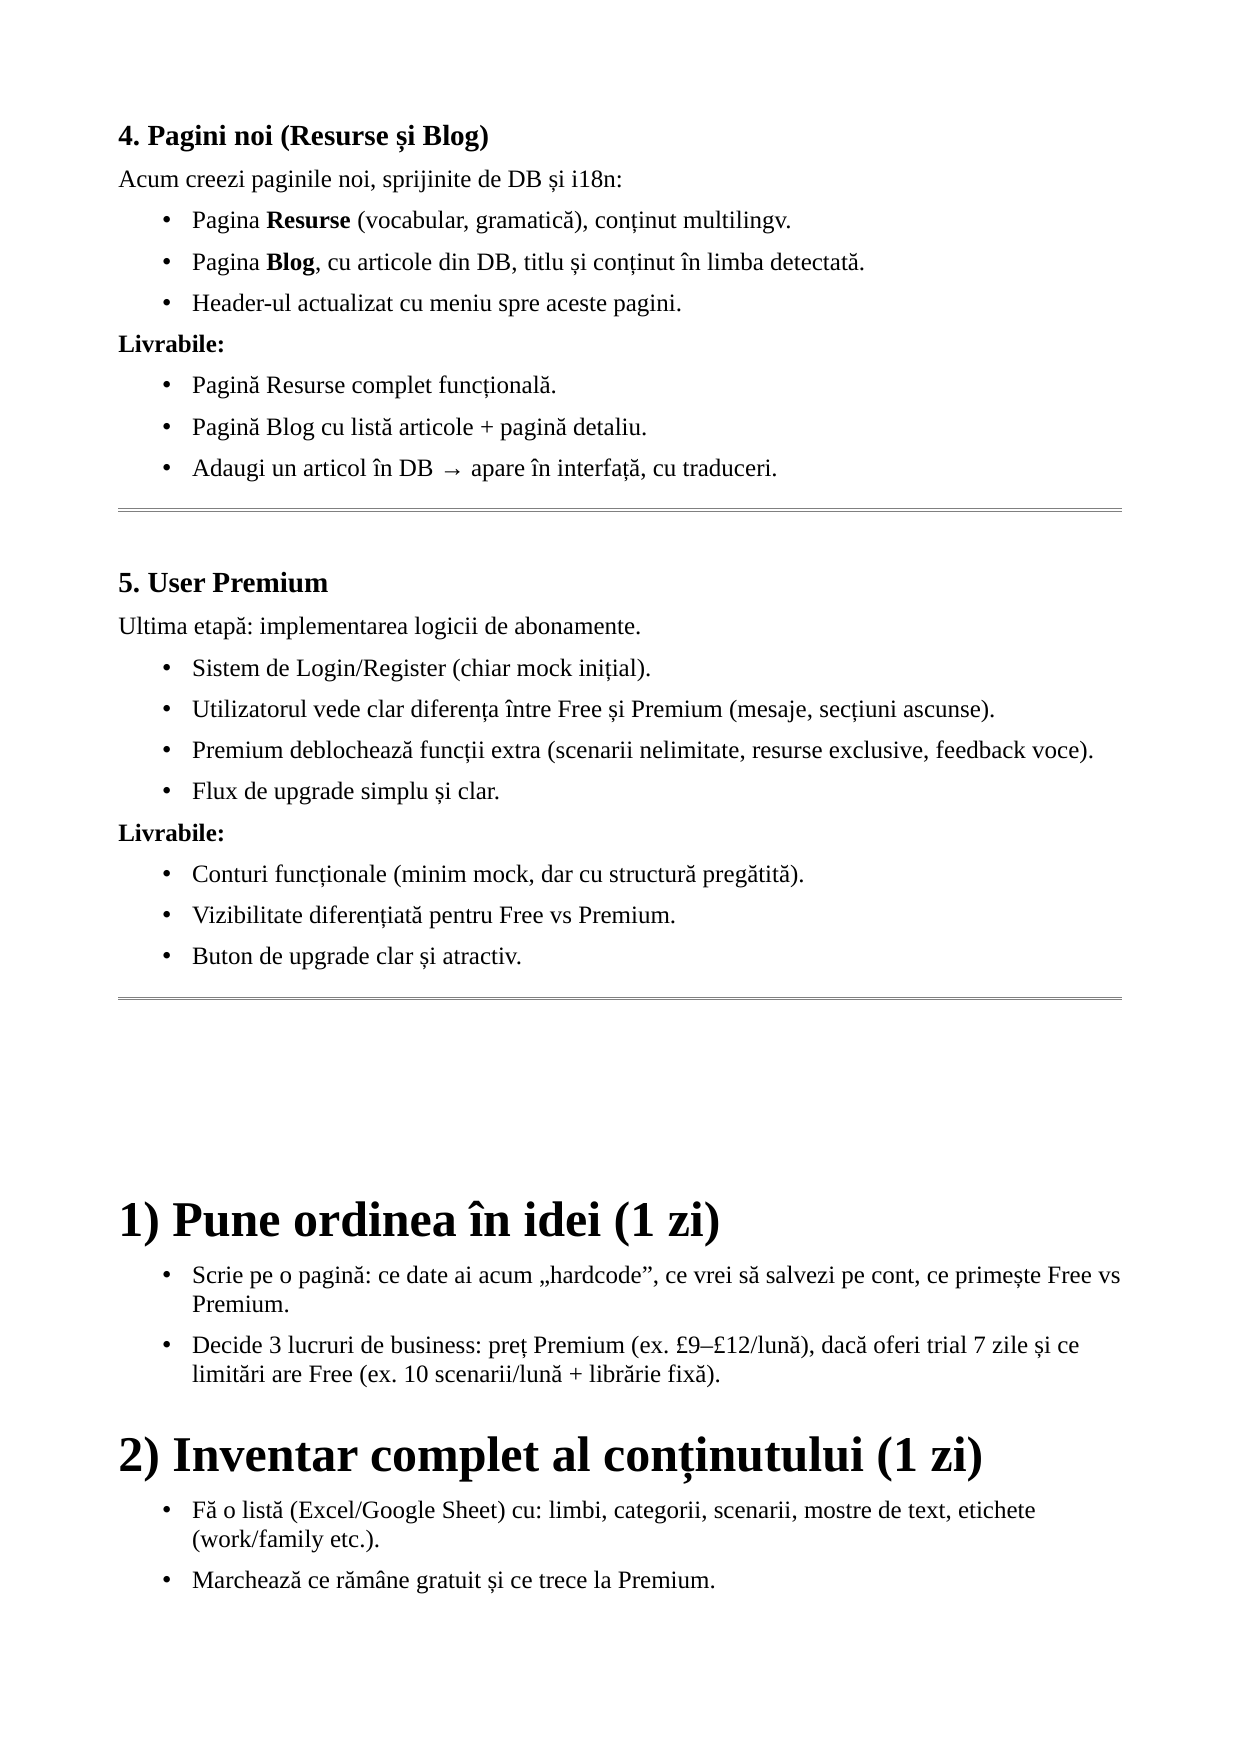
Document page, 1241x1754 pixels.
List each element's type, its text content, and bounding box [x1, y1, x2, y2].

list Conturi funcționale (minim mock, dar cu structură pregătită). [162, 859, 1122, 888]
list Pagina Resurse (vocabular, gramatică), conținut multilingv. [162, 205, 1122, 234]
subtitle 4. Pagini noi (Resurse și Blog) [118, 118, 1122, 152]
list Premium deblochează funcții extra (scenarii nelimitate, resurse exclusive, feedback voce). [162, 735, 1122, 764]
list Fă o listă (Excel/Google Sheet) cu: limbi, categorii, scenarii, mostre de text, etichete (work/family etc.). [162, 1495, 1122, 1552]
list Flux de upgrade simplu și clar. [162, 776, 1122, 805]
list Vizibilitate diferențiată pentru Free vs Premium. [162, 900, 1122, 929]
subtitle 5. User Premium [118, 565, 1122, 599]
list Utilizatorul vede clar diferența între Free și Premium (mesaje, secțiuni ascunse). [162, 694, 1122, 723]
subtitle 2) Inventar complet al conținutului (1 zi) [118, 1425, 1122, 1482]
subtitle 1) Pune ordinea în idei (1 zi) [118, 1190, 1122, 1247]
list Buton de upgrade clar și atractiv. [162, 941, 1122, 970]
list Header-ul actualizat cu meniu spre aceste pagini. [162, 288, 1122, 317]
list Pagină Blog cu listă articole + pagină detaliu. [162, 412, 1122, 440]
text Acum creezi paginile noi, sprijinite de DB și i18n: [118, 164, 1122, 193]
list Pagină Resurse complet funcțională. [162, 370, 1122, 399]
list Marchează ce rămâne gratuit și ce trece la Premium. [162, 1565, 1122, 1594]
text Livrabile: [118, 329, 1122, 358]
list Sistem de Login/Register (chiar mock inițial). [162, 653, 1122, 681]
text Ultima etapă: implementarea logicii de abonamente. [118, 611, 1122, 640]
list Decide 3 lucruri de business: preț Premium (ex. £9–£12/lună), dacă oferi trial 7 zile și ce limitări are Free (ex. 10 scenarii/lună + librărie fixă). [162, 1330, 1122, 1387]
list Scrie pe o pagină: ce date ai acum „hardcode”, ce vrei să salvezi pe cont, ce primește Free vs Premium. [162, 1260, 1122, 1317]
list Pagina Blog, cu articole din DB, titlu și conținut în limba detectată. [162, 247, 1122, 275]
text Livrabile: [118, 818, 1122, 846]
list Adaugi un articol în DB → apare în interfață, cu traduceri. [162, 453, 1122, 482]
